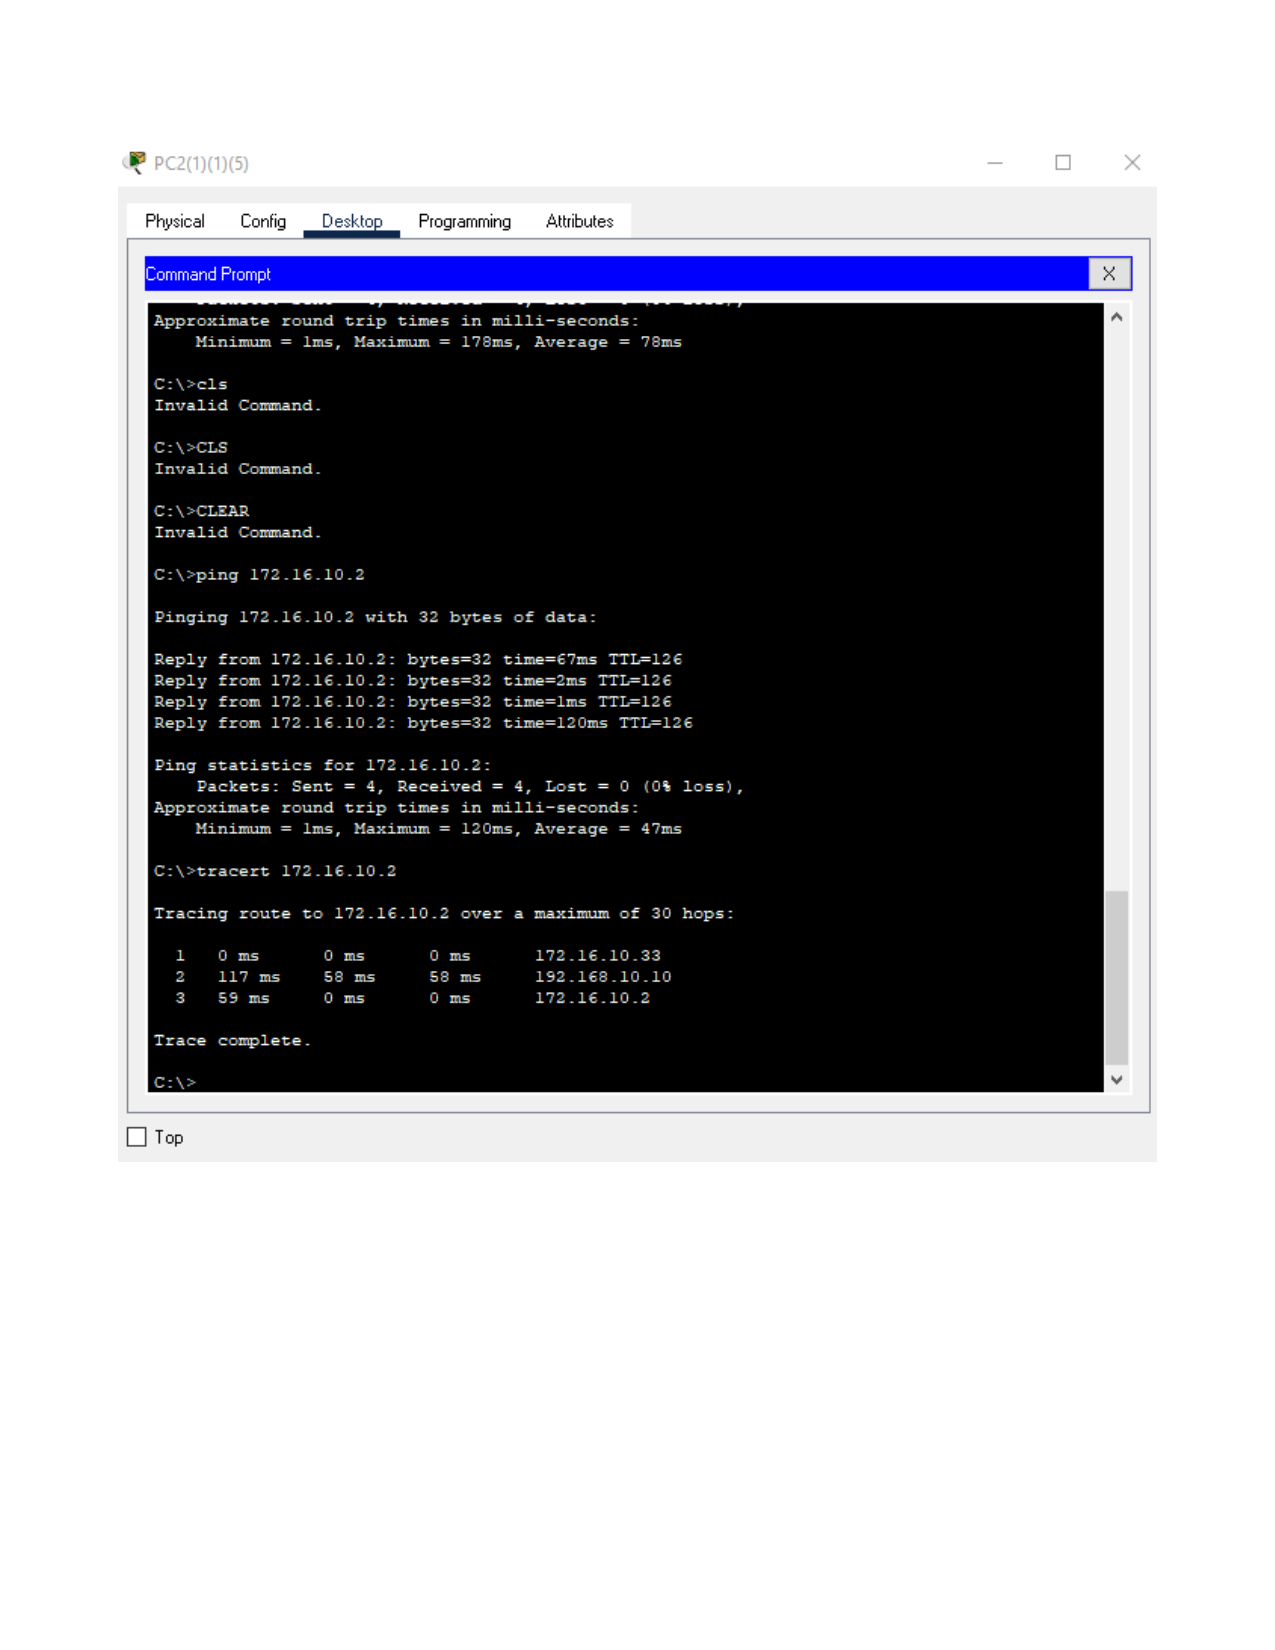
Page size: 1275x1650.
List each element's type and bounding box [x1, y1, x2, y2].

picture [118, 146, 1157, 1162]
